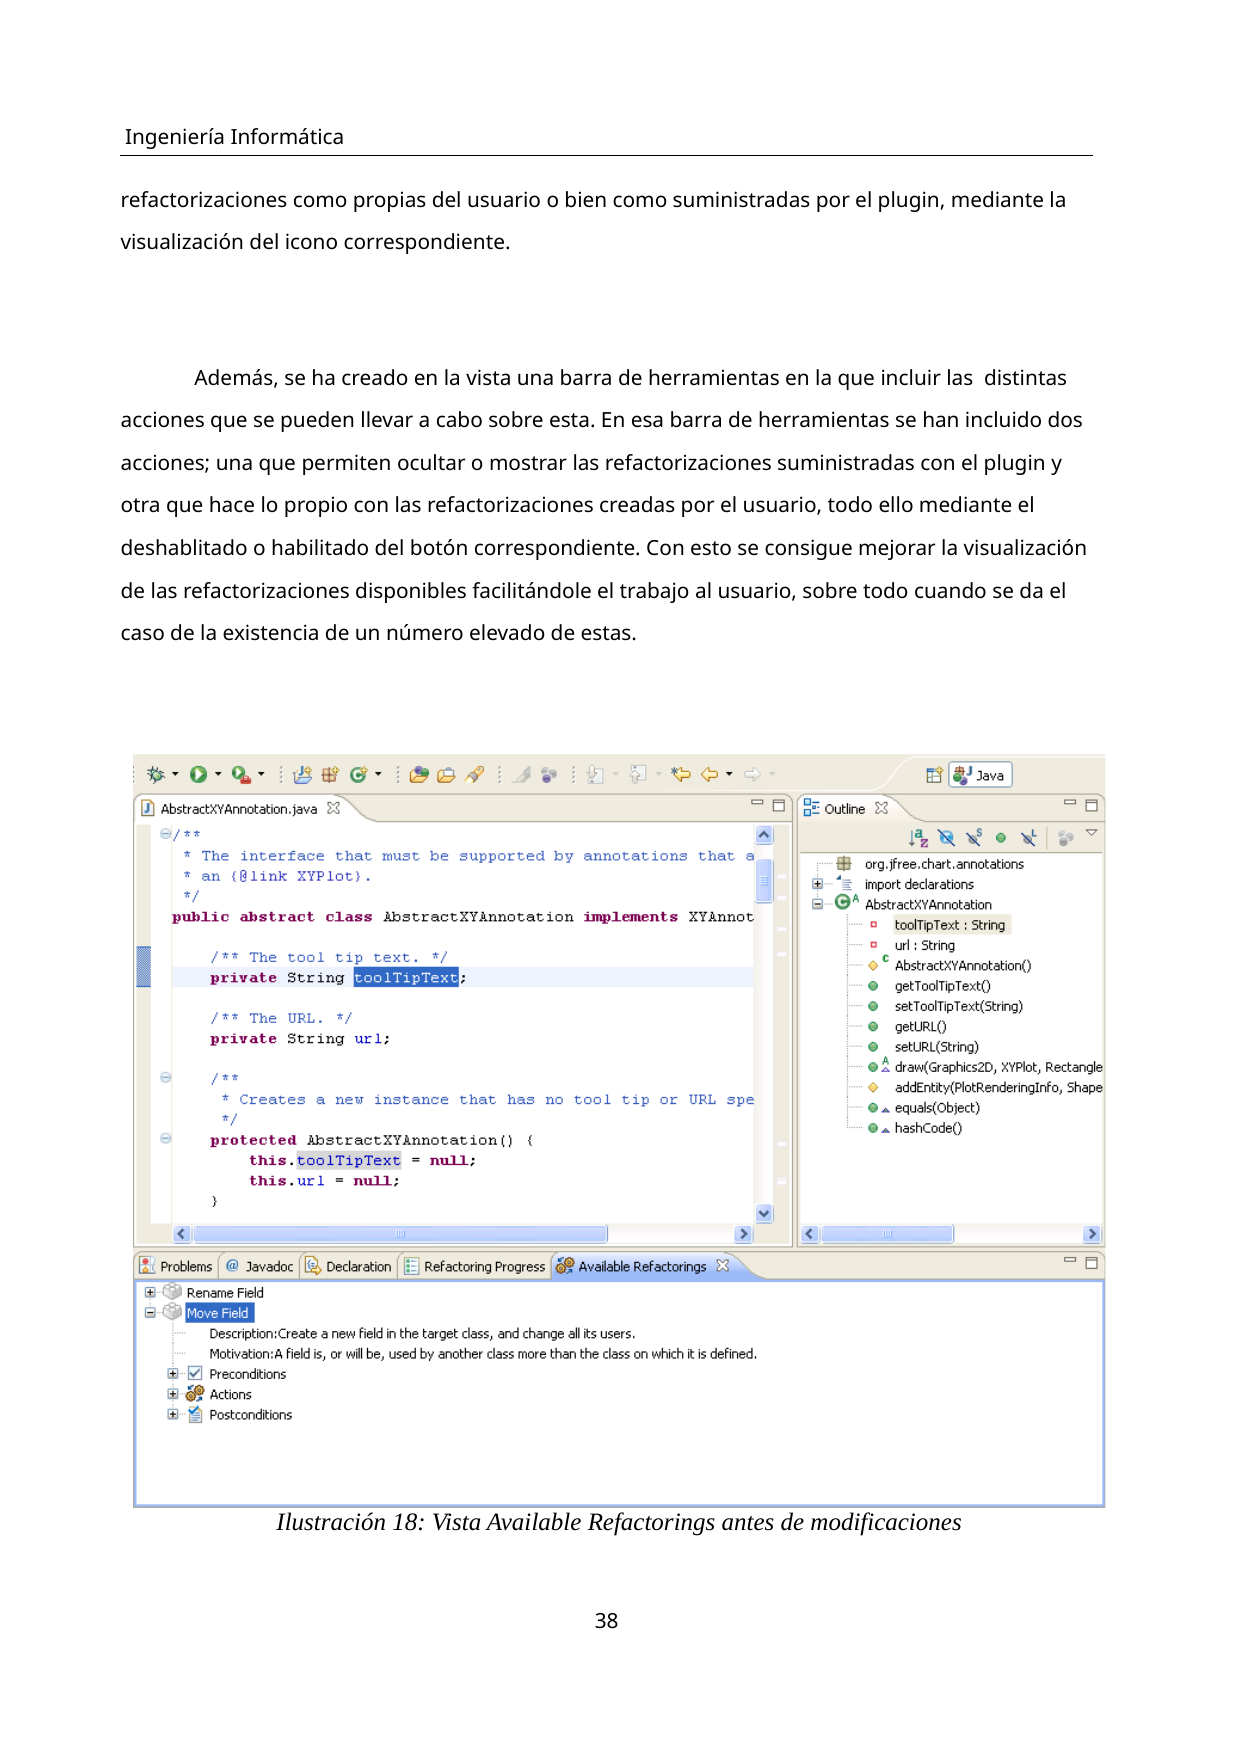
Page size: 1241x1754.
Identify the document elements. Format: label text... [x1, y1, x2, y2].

picture [133, 753, 1106, 1508]
text refactorizaciones como propias del usuario o bien como suministradas por el plugin, mediante la visualización del icono correspondiente. [120, 185, 1093, 256]
text Además, se ha creado en la vista una barra de herramientas en la que incluir las distintas acciones que se pueden llevar a cabo sobre esta. En esa barra de herramientas se han incluido dos acciones; una que permiten ocultar o mostrar las refactorizaciones suministradas con el plugin y otra que hace lo propio con las refactorizaciones creadas por el usuario, todo ello mediante el deshablitado o habilitado del botón correspondiente. Con esto se consigue mejorar la visualización de las refactorizaciones disponibles facilitándole el trabajo al usuario, sobre todo cuando se da el caso de la existencia de un número elevado de estas. [120, 363, 1093, 647]
text Ilustración 18: Vista Available Refactorings antes de modificaciones [133, 753, 1107, 1536]
